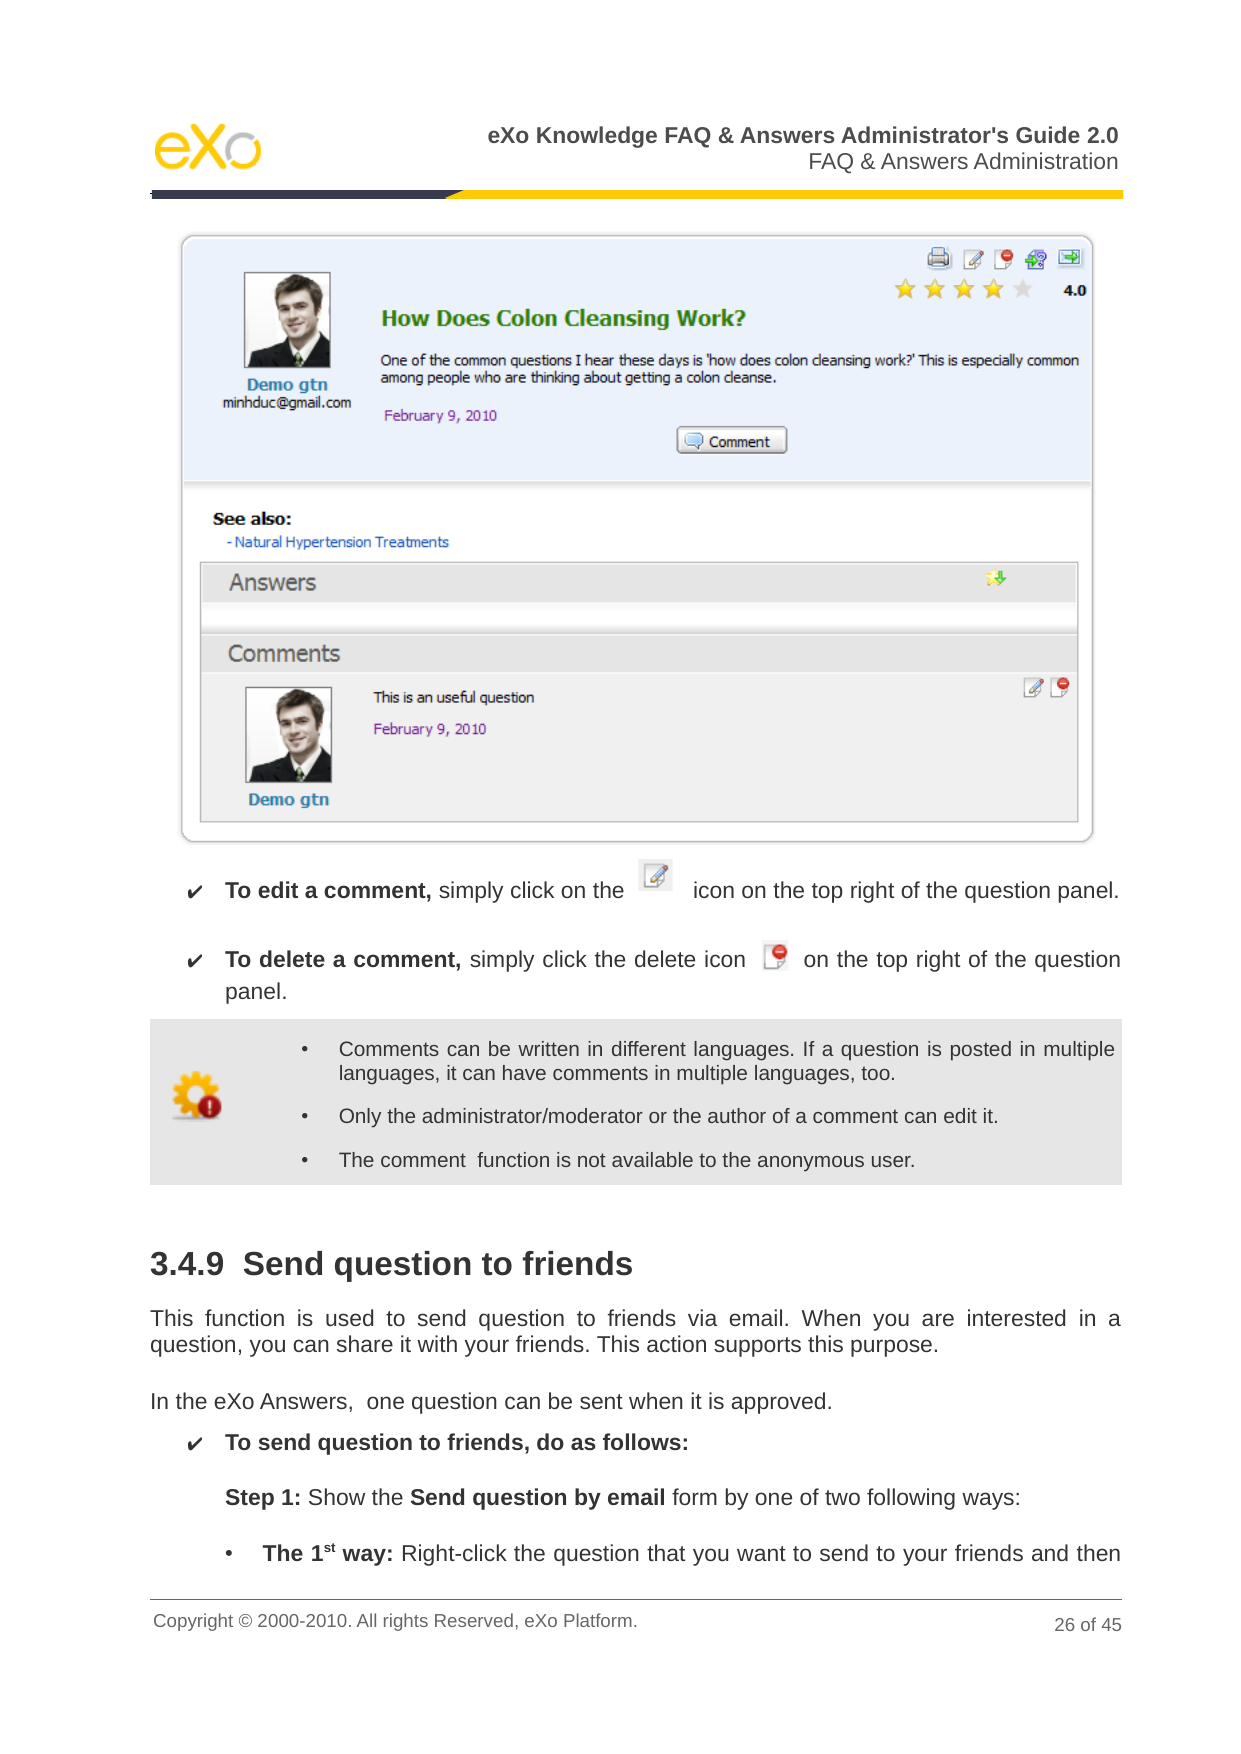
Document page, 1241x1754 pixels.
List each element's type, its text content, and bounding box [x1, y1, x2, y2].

list The 1st way: Right-click the question that you want to send to your friends and then [225, 1540, 1122, 1566]
text This function is used to send question to friends via email. When you are interested in a question, you can share it with your friends. This action supports this purpose. [150, 1305, 1122, 1358]
table_header [150, 1019, 258, 1185]
picture [151, 190, 1124, 199]
list To edit a comment, simply click on the icon on the top right of the question panel. [187, 223, 1122, 903]
list To delete a comment, simply click the delete icon on the top right of the question panel. [187, 933, 1122, 1004]
picture [176, 231, 1096, 845]
picture [155, 123, 262, 170]
subtitle Send question to friends [150, 1244, 1122, 1283]
picture [638, 859, 673, 891]
table_header Comments can be written in different languages. If a question is posted in multiple languages, it can have comments in multiple languages, too. Only the administrator/moderator or the author of a comment can edit it. The comment function is not available to the anonymous user. [258, 1019, 1122, 1185]
picture [761, 940, 789, 971]
text In the eXo Answers, one question can be sent when it is approved. [150, 1388, 1122, 1414]
list To send question to friends, do as follows: [187, 1429, 1122, 1456]
list Step 1: Show the Send question by email form by one of two following ways: [187, 1484, 1122, 1510]
picture [171, 1071, 222, 1122]
